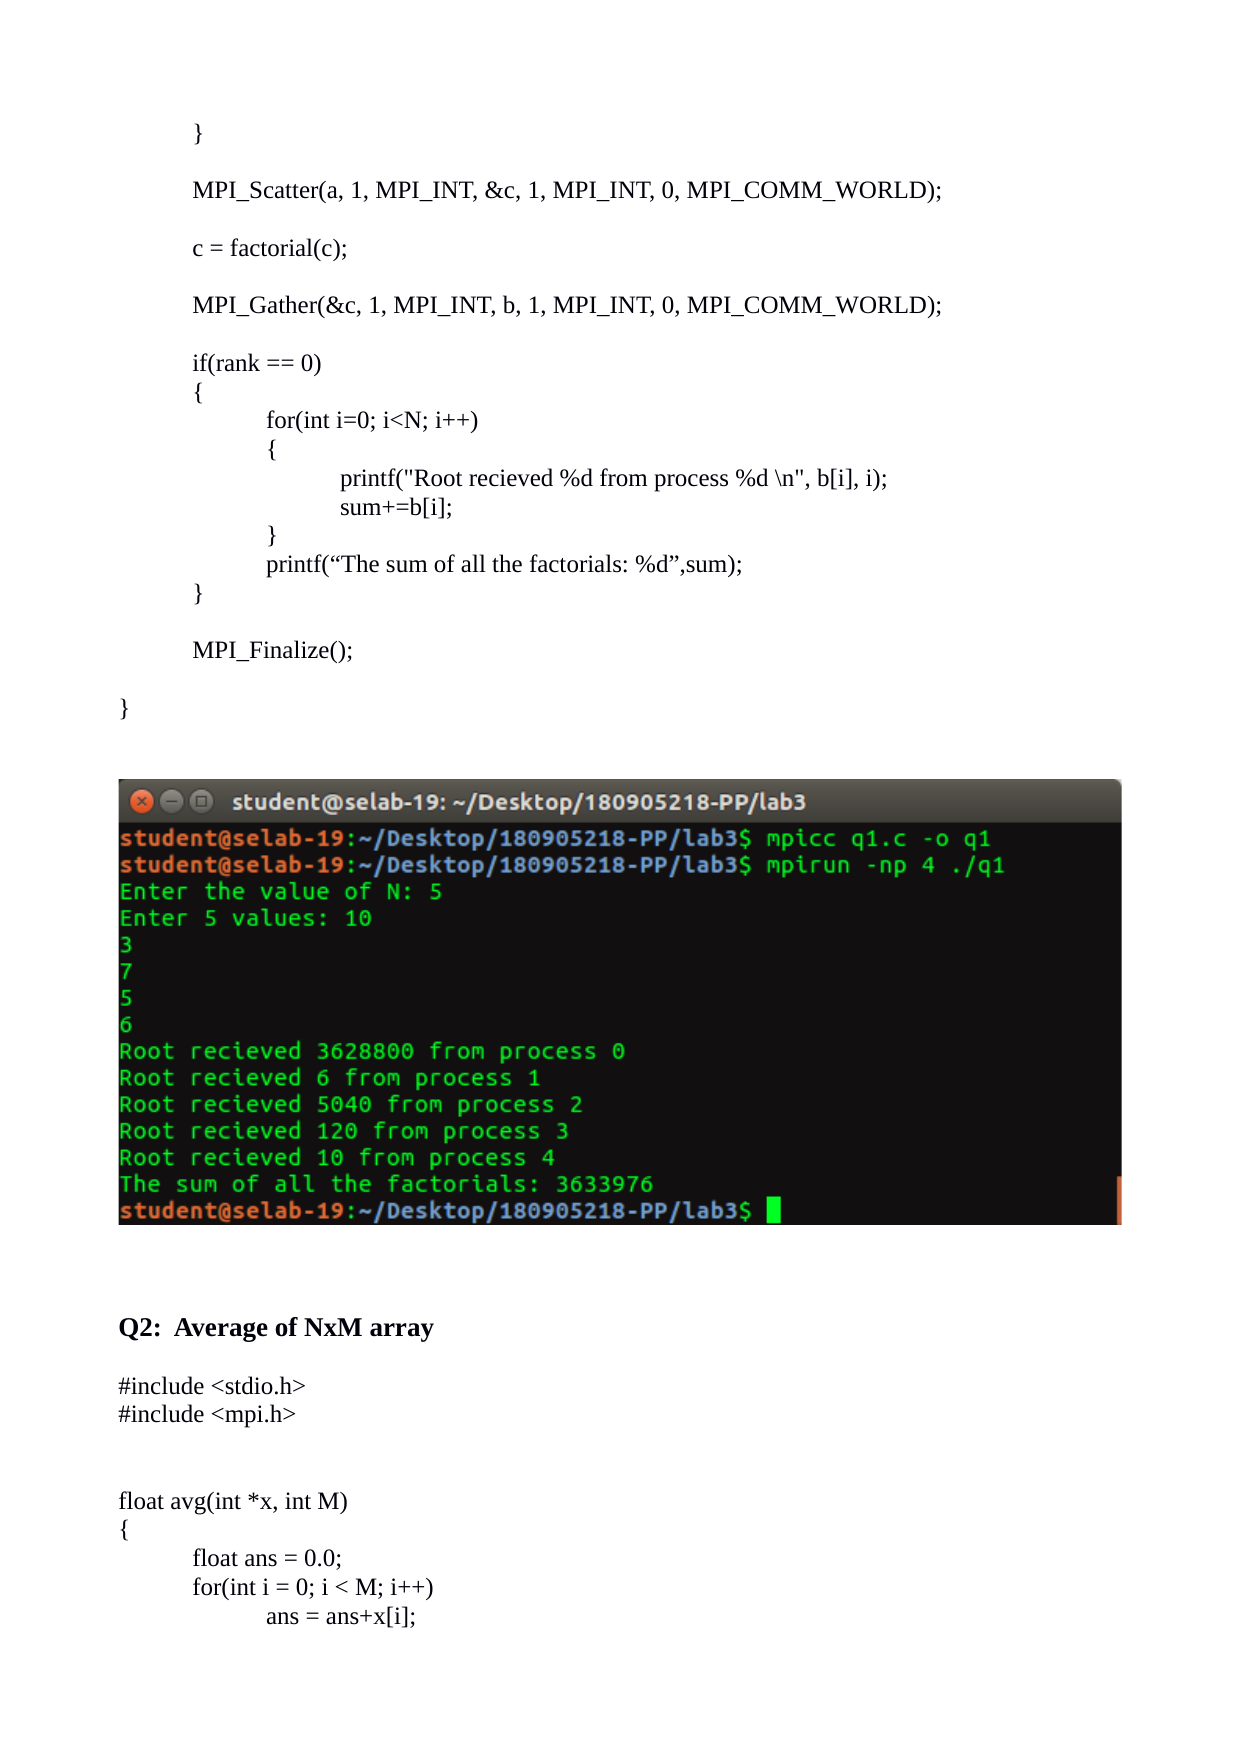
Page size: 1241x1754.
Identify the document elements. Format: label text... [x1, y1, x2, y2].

text { [118, 1514, 1122, 1543]
text } [118, 578, 1122, 607]
text printf("Root recieved %d from process %d \n", b[i], i); [118, 463, 1122, 492]
text #include <stdio.h> [118, 1371, 1122, 1399]
text if(rank == 0) [118, 348, 1122, 377]
picture [118, 779, 1122, 1225]
text sum+=b[i]; [118, 492, 1122, 521]
text { [118, 377, 1122, 406]
text MPI_Scatter(a, 1, MPI_INT, &c, 1, MPI_INT, 0, MPI_COMM_WORLD); [118, 176, 1122, 204]
text } [118, 118, 1122, 147]
text MPI_Gather(&c, 1, MPI_INT, b, 1, MPI_INT, 0, MPI_COMM_WORLD); [118, 291, 1122, 319]
text } [118, 693, 1122, 722]
text c = factorial(c); [118, 233, 1122, 262]
text { [118, 434, 1122, 463]
text for(int i=0; i<N; i++) [118, 406, 1122, 434]
text float avg(int *x, int M) [118, 1486, 1122, 1514]
text } [118, 521, 1122, 549]
text ans = ans+x[i]; [118, 1601, 1122, 1629]
text float ans = 0.0; [118, 1543, 1122, 1572]
text Q2: Average of NxM array [118, 1311, 1122, 1342]
text printf(“The sum of all the factorials: %d”,sum); [118, 549, 1122, 578]
text #include <mpi.h> [118, 1399, 1122, 1428]
text for(int i = 0; i < M; i++) [118, 1572, 1122, 1601]
text MPI_Finalize(); [118, 636, 1122, 664]
